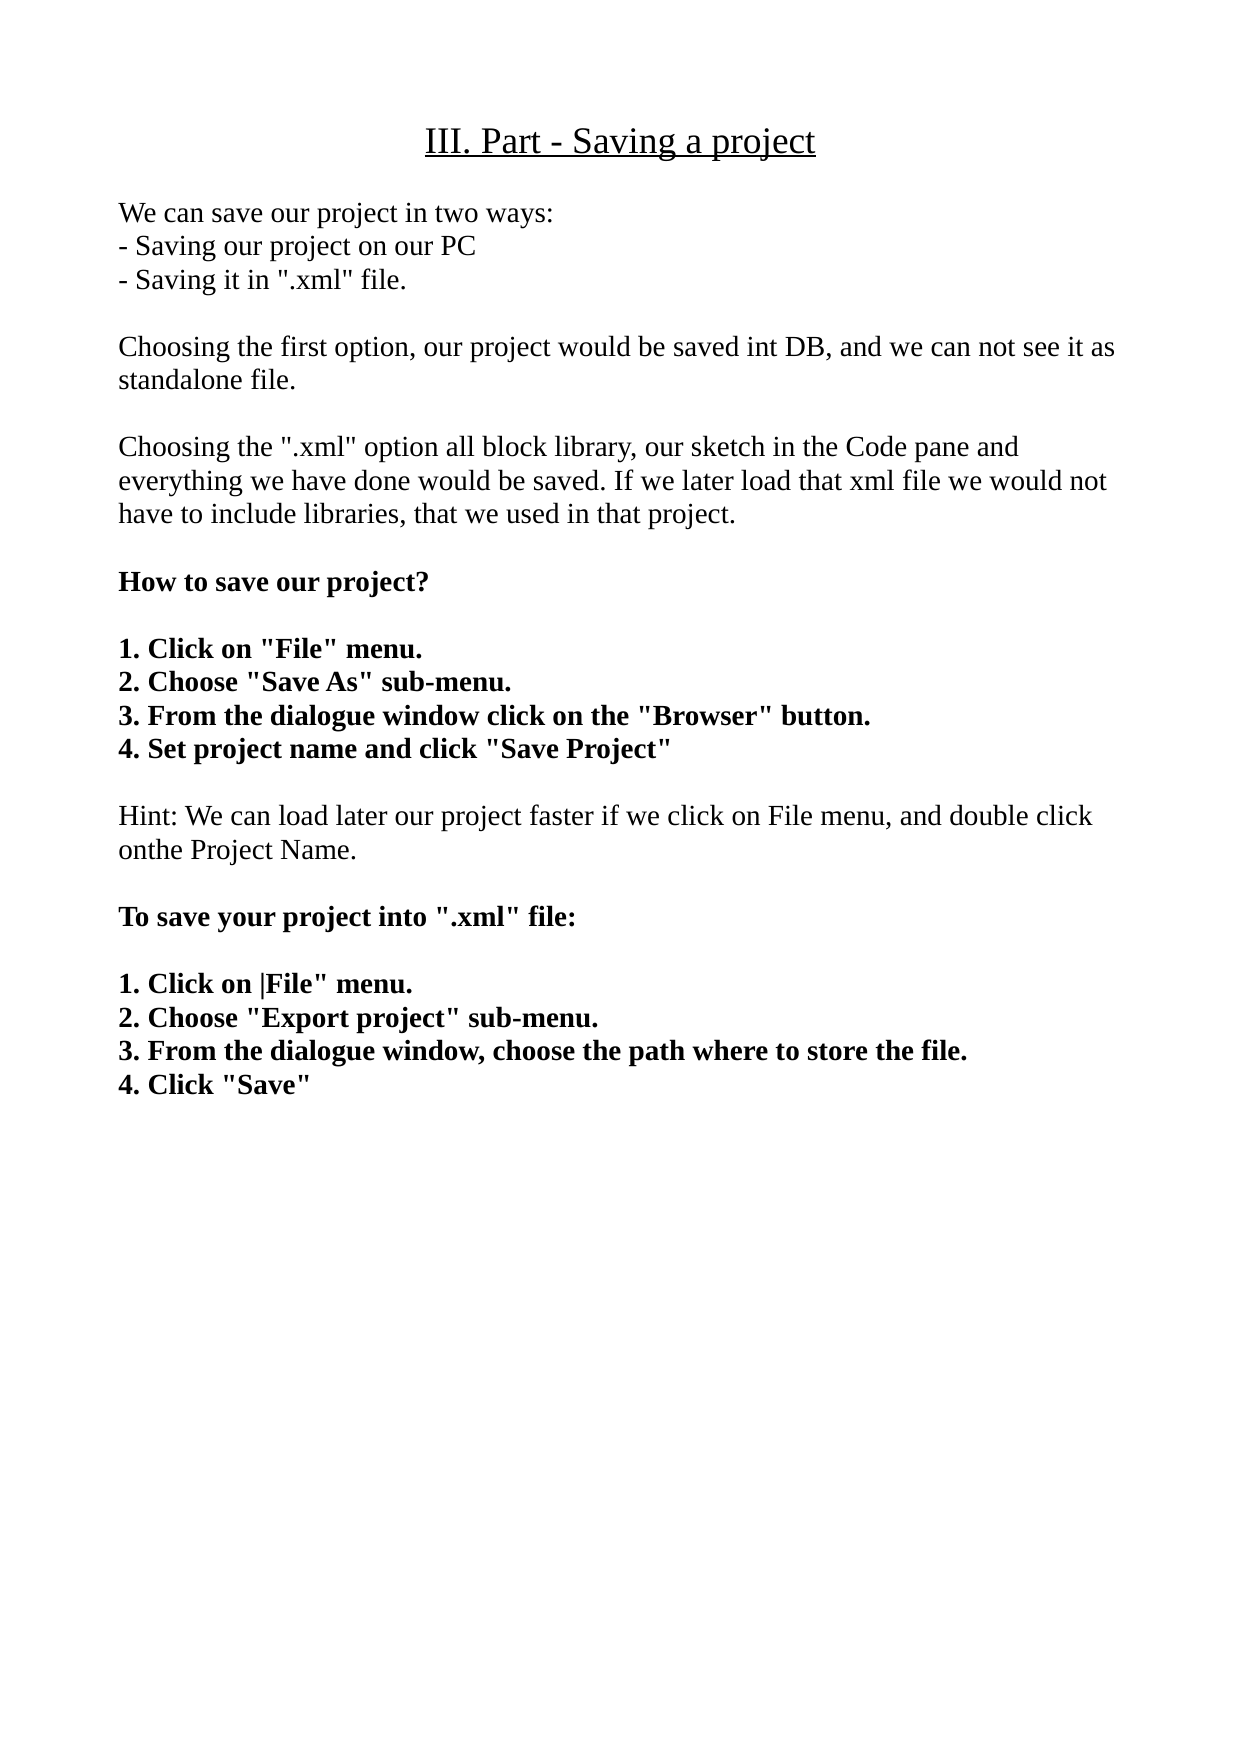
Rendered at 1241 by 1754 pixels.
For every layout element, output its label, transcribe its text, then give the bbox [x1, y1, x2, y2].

text Choosing the first option, our project would be saved int DB, and we can not see it as standalone file. [118, 329, 1122, 396]
text 2. Choose "Export project" sub-menu. [118, 1000, 1122, 1033]
text 1. Click on |File" menu. [118, 966, 1122, 1000]
text 1. Click on "File" menu. [118, 597, 1122, 664]
text 4. Set project name and click "Save Project" [118, 731, 1122, 765]
text Hint: We can load later our project faster if we click on File menu, and double click onthe Project Name. [118, 798, 1122, 866]
text How to save our project? [118, 564, 1122, 597]
text 3. From the dialogue window, choose the path where to store the file. [118, 1033, 1122, 1067]
text 2. Choose "Save As" sub-menu. [118, 664, 1122, 698]
text 4. Click "Save" [118, 1067, 1122, 1100]
text III. Part - Saving a project [118, 118, 1122, 161]
text 3. From the dialogue window click on the "Browser" button. [118, 698, 1122, 731]
text - Saving it in ".xml" file. [118, 262, 1122, 295]
text To save your project into ".xml" file: [118, 899, 1122, 933]
text Choosing the ".xml" option all block library, our sketch in the Code pane and everything we have done would be saved. If we later load that xml file we would not have to include libraries, that we used in that project. [118, 429, 1122, 530]
text We can save our project in two ways: - Saving our project on our PC [118, 195, 1122, 262]
